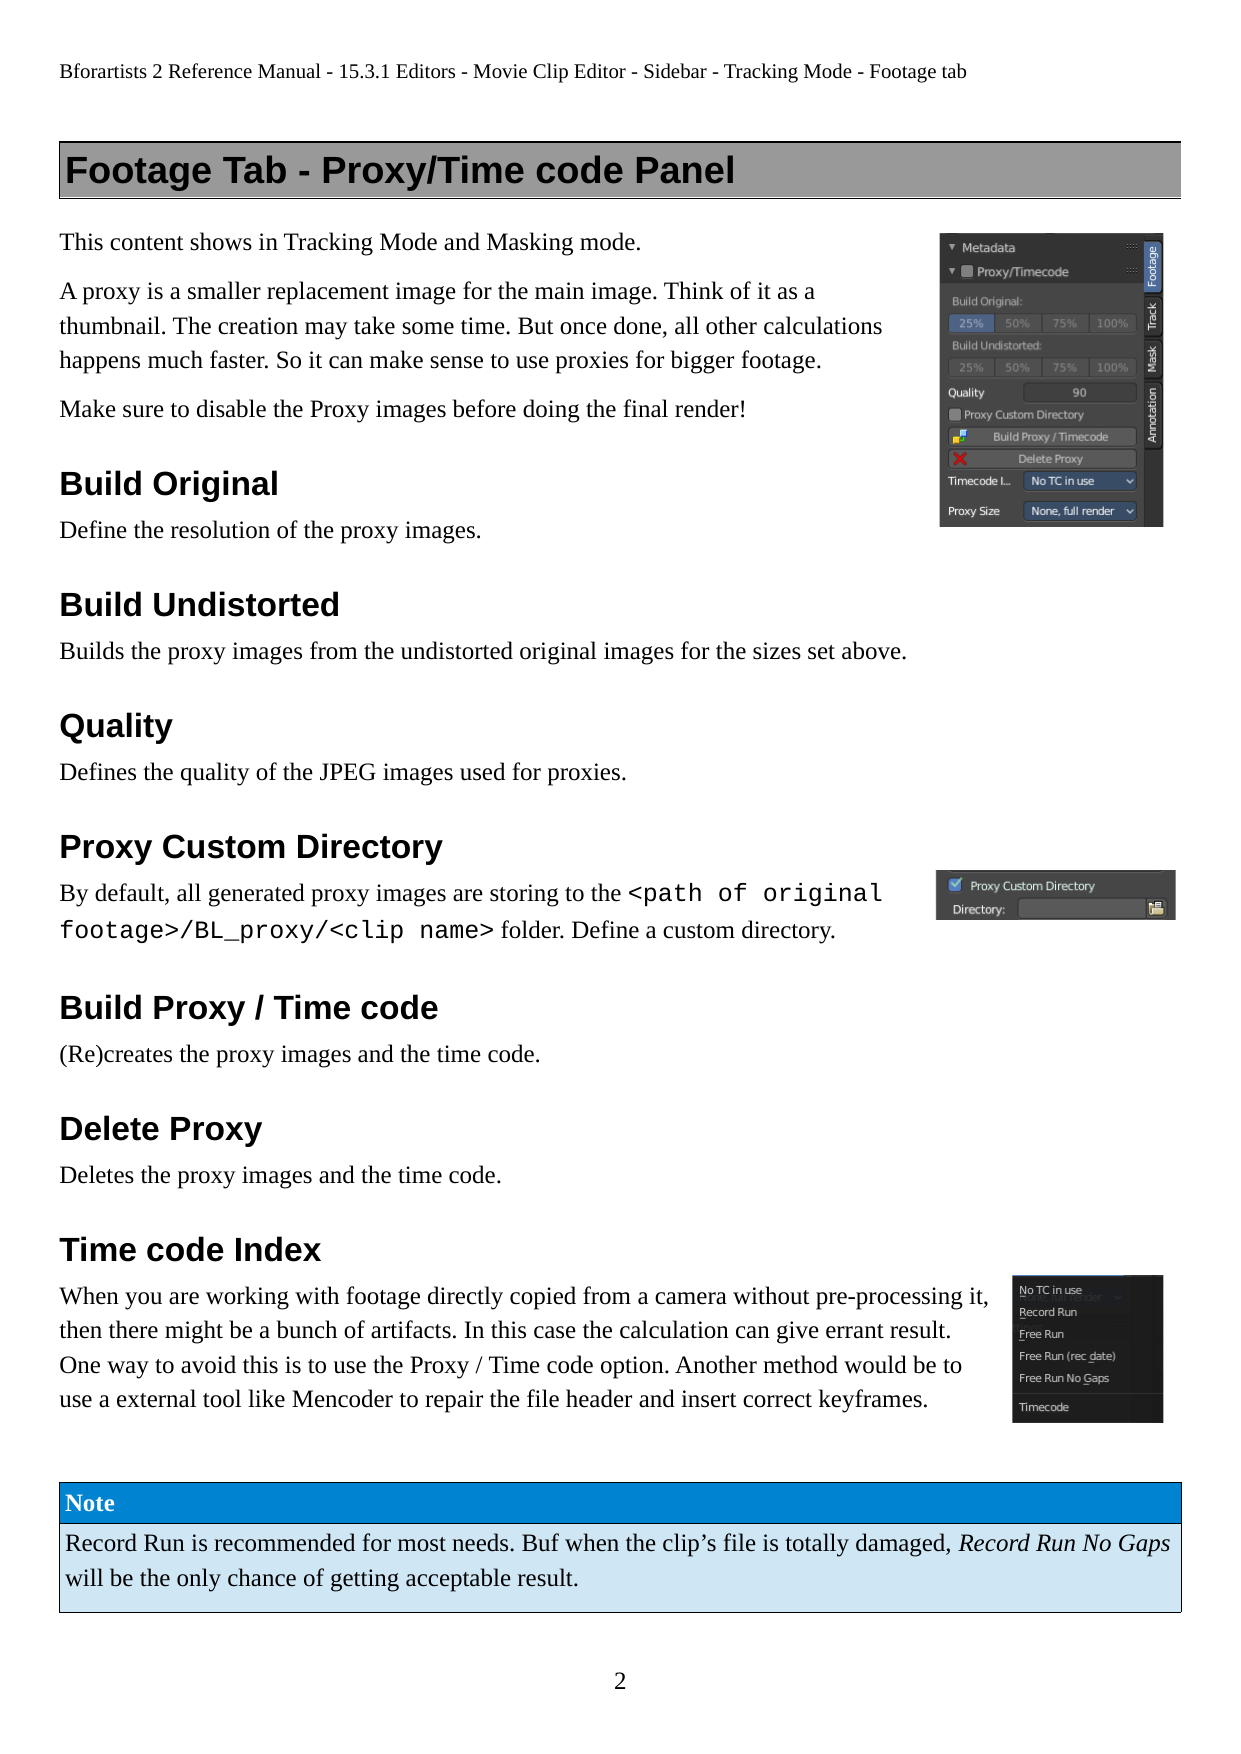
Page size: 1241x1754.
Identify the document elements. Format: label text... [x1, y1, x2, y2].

subtitle Delete Proxy [59, 1108, 1181, 1147]
table_cell Record Run is recommended for most needs. Buf when the clip’s file is totally damaged, Record Run No Gaps will be the only chance of getting acceptable result. [60, 1524, 1181, 1612]
subtitle Quality [59, 706, 1181, 745]
text Define the resolution of the proxy images. [59, 515, 1181, 544]
subtitle Proxy Custom Directory [59, 827, 1181, 866]
table_header Note [60, 1483, 1181, 1523]
text By default, all generated proxy images are storing to the <path of original footage>/BL_proxy/<clip name> folder. Define a custom directory. [59, 878, 1181, 946]
picture [939, 233, 1164, 527]
subtitle Build Undistorted [59, 585, 1181, 624]
subtitle [1164, 464, 1181, 503]
text Deletes the proxy images and the time code. [59, 1160, 1181, 1188]
table_header Footage Tab - Proxy/Time code Panel [60, 143, 1181, 197]
subtitle Build Proxy / Time code [59, 987, 1181, 1026]
picture [1012, 1275, 1164, 1423]
text (Re)creates the proxy images and the time code. [59, 1039, 1181, 1067]
subtitle Time code Index [59, 1229, 1181, 1268]
text Builds the proxy images from the undistorted original images for the sizes set above. [59, 636, 1181, 665]
subtitle Build Original [59, 464, 939, 503]
text A proxy is a smaller replacement image for the main image. Think of it as a thumbnail. The creation may take some time. But once done, all other calculations happens much faster. So it can make sense to use proxies for bigger footage. [59, 276, 939, 374]
picture [935, 870, 1176, 920]
text Make sure to disable the Proxy images before doing the final render! [59, 394, 939, 423]
text Defines the quality of the JPEG images used for proxies. [59, 757, 1181, 786]
text When you are working with footage directly copied from a camera without pre-processing it, then there might be a bunch of artifacts. In this case the calculation can give errant result. One way to avoid this is to use the Proxy / Time code option. Another method would be to use a external tool like Mencoder to repair the file header and insert correct keyframes. [59, 1281, 1012, 1413]
text This content shows in Tracking Mode and Masking mode. [59, 227, 1181, 256]
